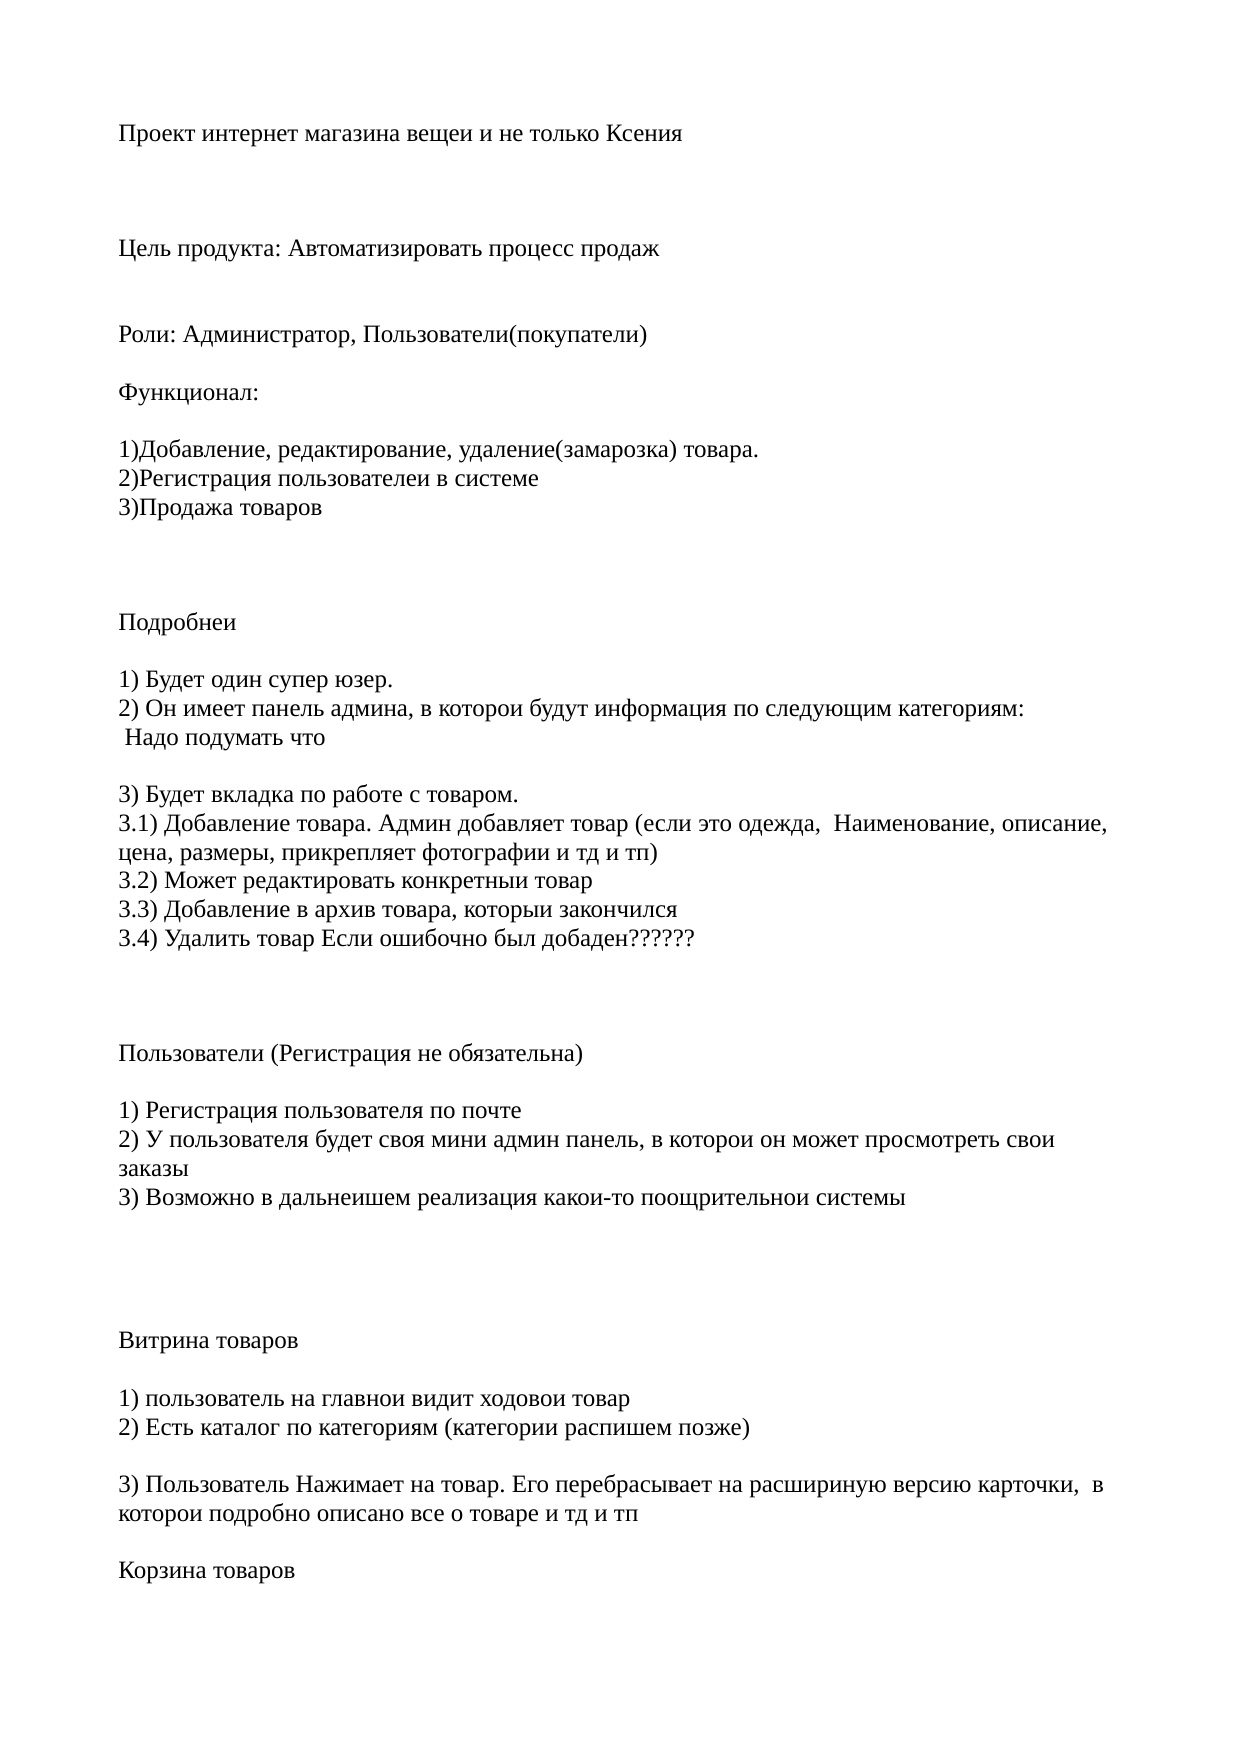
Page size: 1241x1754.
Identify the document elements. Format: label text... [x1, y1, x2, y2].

text 3.3) Добавление в архив товара, которыи закончился [118, 894, 1122, 923]
text 2) У пользователя будет своя мини админ панель, в которои он может просмотреть свои заказы [118, 1124, 1122, 1182]
text 3)Продажа товаров [118, 492, 1122, 521]
text 3) Будет вкладка по работе с товаром. [118, 779, 1122, 808]
text 3.4) Удалить товар Если ошибочно был добаден?????? [118, 923, 1122, 952]
text 1) Будет один супер юзер. [118, 664, 1122, 693]
text Пользователи (Регистрация не обязательна) [118, 1038, 1122, 1067]
text Цель продукта: Автоматизировать процесс продаж [118, 233, 1122, 262]
text Подробнеи [118, 607, 1122, 636]
text Функционал: [118, 377, 1122, 406]
text Витрина товаров [118, 1326, 1122, 1354]
text 3) Возможно в дальнеишем реализация какои-то поощрительнои системы [118, 1182, 1122, 1211]
text 2) Есть каталог по категориям (категории распишем позже) [118, 1412, 1122, 1441]
text 1)Добавление, редактирование, удаление(замарозка) товара. [118, 434, 1122, 463]
text Надо подумать что [118, 722, 1122, 751]
text 1) Регистрация пользователя по почте [118, 1096, 1122, 1124]
text 2) Он имеет панель админа, в которои будут информация по следующим категориям: [118, 693, 1122, 722]
text 3.1) Добавление товара. Админ добавляет товар (если это одежда, Наименование, описание, цена, размеры, прикрепляет фотографии и тд и тп) [118, 808, 1122, 866]
text 2)Регистрация пользователеи в системе [118, 463, 1122, 492]
text 1) пользователь на главнои видит ходовои товар [118, 1383, 1122, 1412]
text Проект интернет магазина вещеи и не только Ксения [118, 118, 1122, 147]
text 3) Пользователь Нажимает на товар. Его перебрасывает на расшириную версию карточки, в которои подробно описано все о товаре и тд и тп [118, 1469, 1122, 1527]
text Роли: Администратор, Пользователи(покупатели) [118, 319, 1122, 348]
text Корзина товаров [118, 1556, 1122, 1584]
text 3.2) Может редактировать конкретныи товар [118, 866, 1122, 894]
